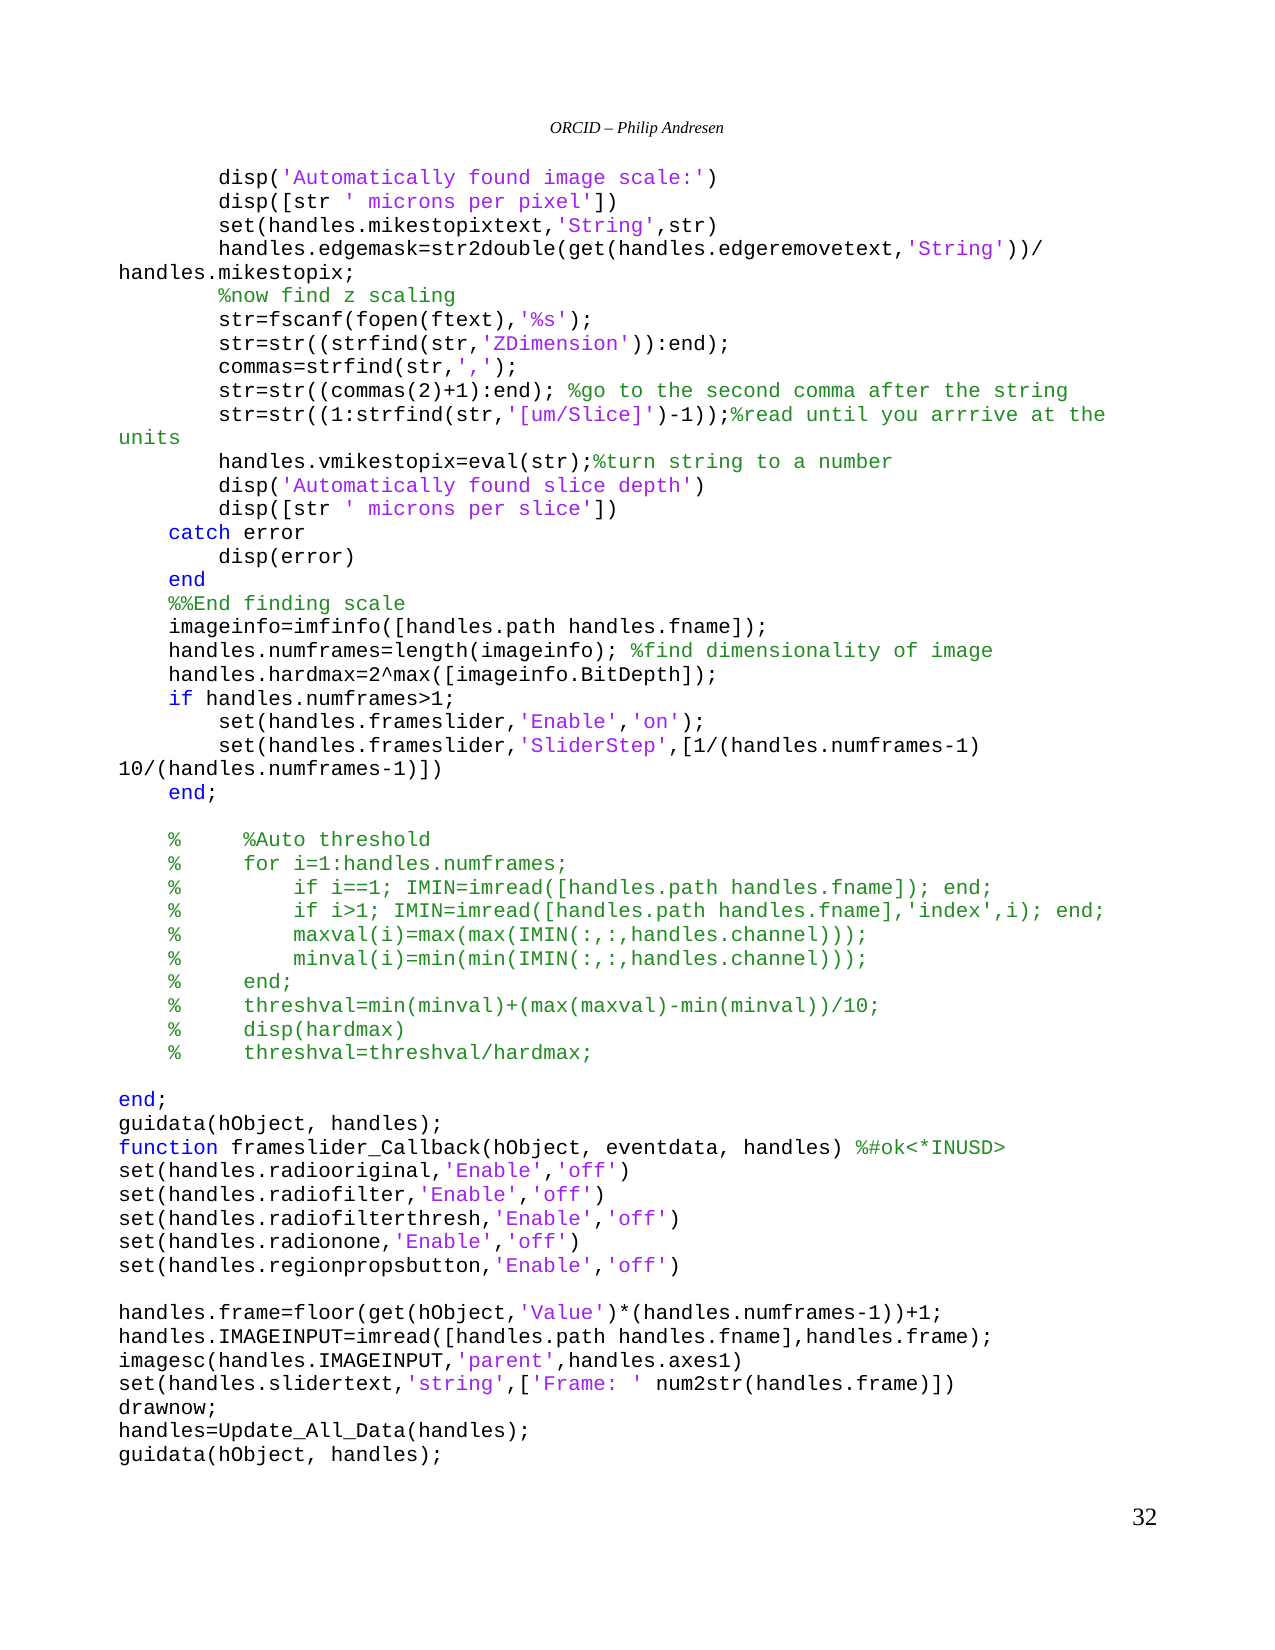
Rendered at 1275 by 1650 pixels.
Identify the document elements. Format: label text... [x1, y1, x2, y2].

text end; [118, 1089, 1157, 1113]
text handles.vmikestopix=eval(str);%turn string to a number [118, 451, 1157, 475]
text imagesc(handles.IMAGEINPUT,'parent',handles.axes1) [118, 1349, 1157, 1373]
text set(handles.radiofilterthresh,'Enable','off') [118, 1208, 1157, 1231]
text % minval(i)=min(min(IMIN(:,:,handles.channel))); [118, 948, 1157, 971]
text % threshval=min(minval)+(max(maxval)-min(minval))/10; [118, 995, 1157, 1018]
text %now find z scaling [118, 286, 1157, 309]
text guidata(hObject, handles); [118, 1444, 1157, 1468]
text set(handles.radionone,'Enable','off') [118, 1231, 1157, 1255]
text % %Auto threshold [118, 829, 1157, 853]
text str=fscanf(fopen(ftext),'%s'); [118, 309, 1157, 333]
text % end; [118, 971, 1157, 995]
text set(handles.radiofilter,'Enable','off') [118, 1184, 1157, 1208]
text % if i>1; IMIN=imread([handles.path handles.fname],'index',i); end; [118, 900, 1157, 924]
text end [118, 569, 1157, 593]
text handles.numframes=length(imageinfo); %find dimensionality of image [118, 640, 1157, 664]
text % disp(hardmax) [118, 1018, 1157, 1042]
text disp([str ' microns per slice']) [118, 498, 1157, 522]
text handles=Update_All_Data(handles); [118, 1421, 1157, 1444]
text catch error [118, 522, 1157, 546]
text handles.hardmax=2^max([imageinfo.BitDepth]); [118, 664, 1157, 687]
text str=str((1:strfind(str,'[um/Slice]')-1));%read until you arrrive at the units [118, 404, 1157, 451]
text set(handles.frameslider,'SliderStep',[1/(handles.numframes-1) 10/(handles.numframes-1)]) [118, 735, 1157, 782]
text disp([str ' microns per pixel']) [118, 191, 1157, 214]
text % if i==1; IMIN=imread([handles.path handles.fname]); end; [118, 877, 1157, 900]
text % threshval=threshval/hardmax; [118, 1042, 1157, 1066]
text if handles.numframes>1; [118, 687, 1157, 711]
text set(handles.frameslider,'Enable','on'); [118, 711, 1157, 735]
text set(handles.mikestopixtext,'String',str) [118, 214, 1157, 238]
text % for i=1:handles.numframes; [118, 853, 1157, 877]
text drawnow; [118, 1397, 1157, 1421]
text set(handles.regionpropsbutton,'Enable','off') [118, 1255, 1157, 1279]
text % maxval(i)=max(max(IMIN(:,:,handles.channel))); [118, 924, 1157, 948]
text %%End finding scale [118, 593, 1157, 617]
text handles.frame=floor(get(hObject,'Value')*(handles.numframes-1))+1; [118, 1302, 1157, 1326]
text guidata(hObject, handles); [118, 1113, 1157, 1137]
text imageinfo=imfinfo([handles.path handles.fname]); [118, 617, 1157, 640]
text str=str((commas(2)+1):end); %go to the second comma after the string [118, 380, 1157, 404]
text disp('Automatically found image scale:') [118, 167, 1157, 191]
text handles.IMAGEINPUT=imread([handles.path handles.fname],handles.frame); [118, 1326, 1157, 1349]
text function frameslider_Callback(hObject, eventdata, handles) %#ok<*INUSD> [118, 1137, 1157, 1160]
text disp(error) [118, 546, 1157, 569]
text set(handles.slidertext,'string',['Frame: ' num2str(handles.frame)]) [118, 1373, 1157, 1397]
text disp('Automatically found slice depth') [118, 475, 1157, 498]
text str=str((strfind(str,'ZDimension')):end); [118, 333, 1157, 356]
text handles.edgemask=str2double(get(handles.edgeremovetext,'String'))/handles.mikestopix; [118, 238, 1157, 286]
text end; [118, 782, 1157, 806]
text set(handles.radiooriginal,'Enable','off') [118, 1160, 1157, 1184]
text commas=strfind(str,','); [118, 356, 1157, 380]
